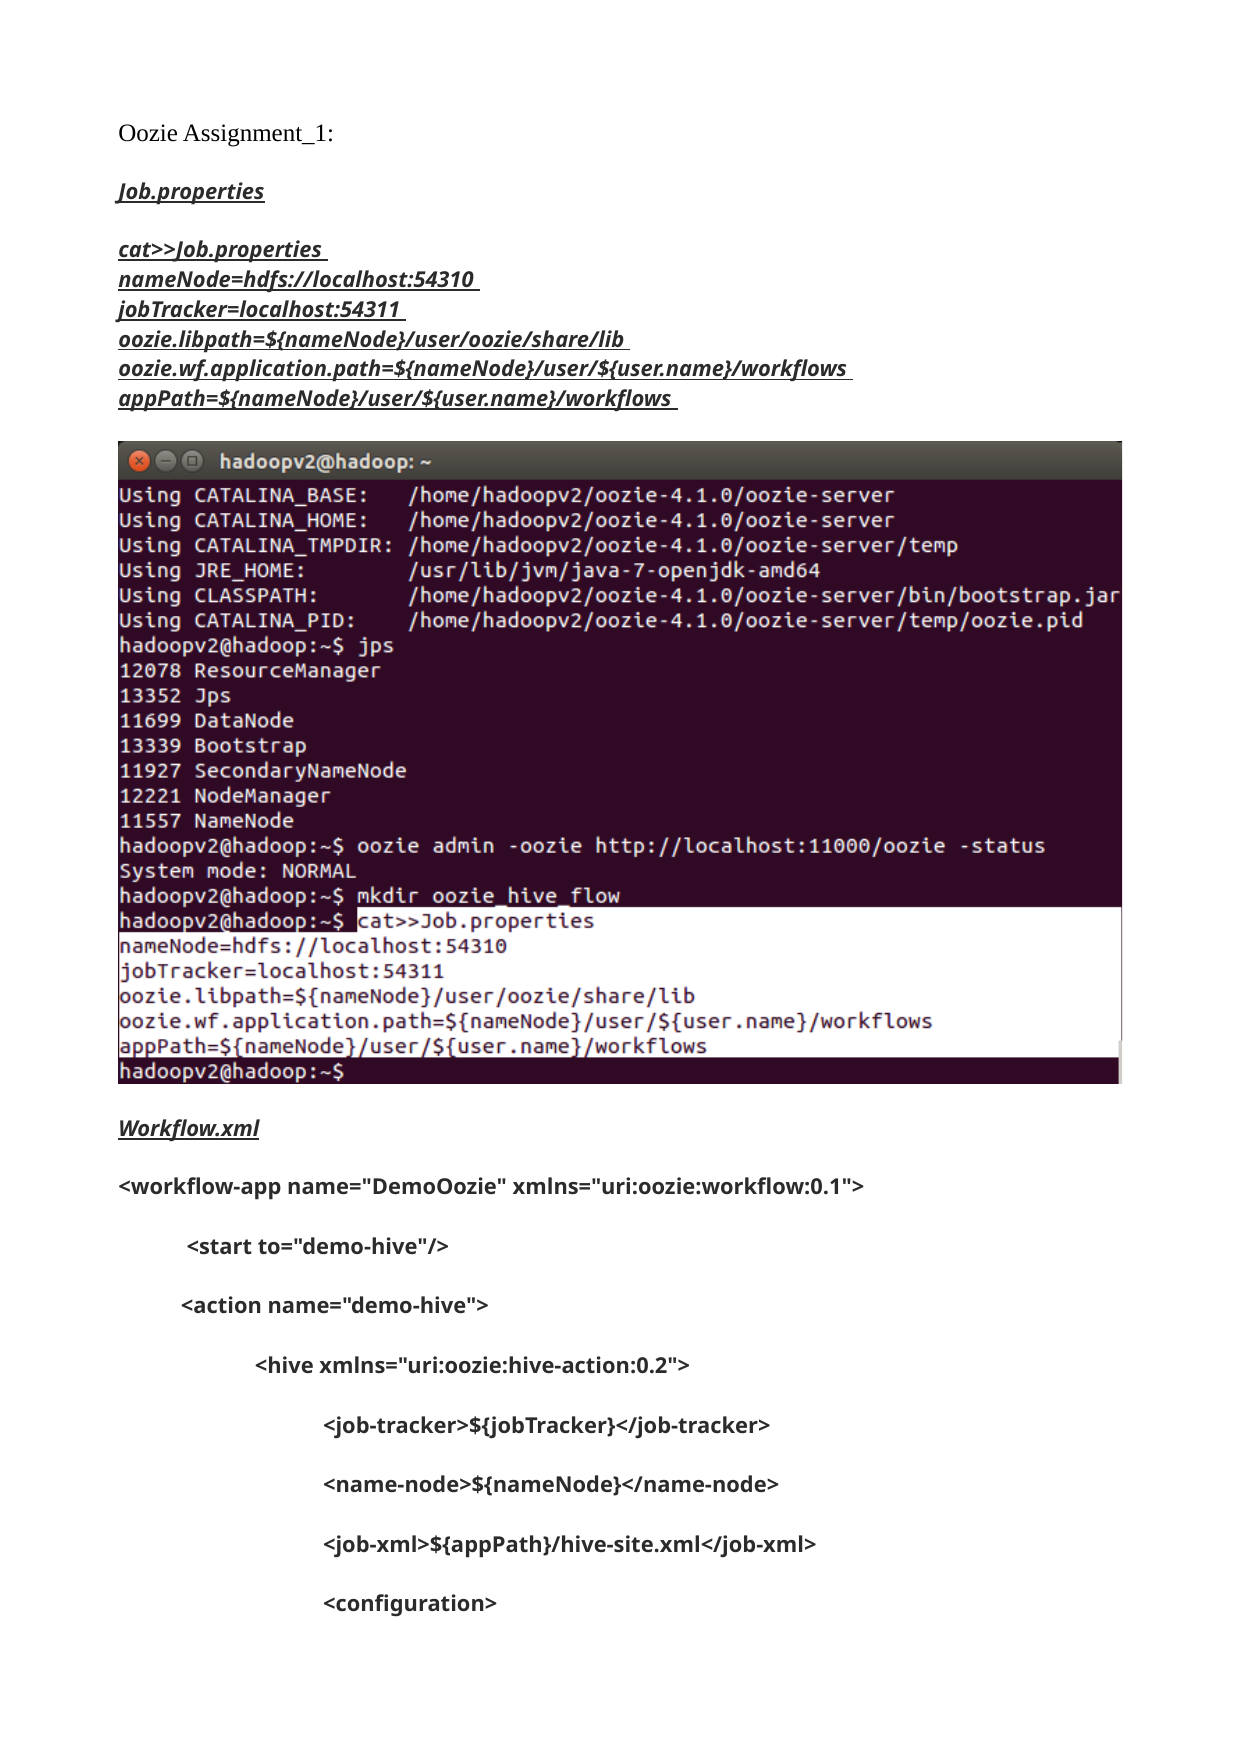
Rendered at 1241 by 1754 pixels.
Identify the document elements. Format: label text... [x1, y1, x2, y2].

text <action name="demo-hive"> [118, 1291, 1122, 1320]
text <job-tracker>${jobTracker}</job-tracker> [118, 1410, 1122, 1439]
text <name-node>${nameNode}</name-node> [118, 1469, 1122, 1499]
text <job-xml>${appPath}/hive-site.xml</job-xml> [118, 1529, 1122, 1559]
picture [118, 441, 1123, 1084]
text cat>>Job.properties [118, 234, 1122, 264]
text <configuration> [118, 1588, 1122, 1618]
text Workflow.xml [118, 1113, 1122, 1143]
text oozie.libpath=${nameNode}/user/oozie/share/lib [118, 323, 1122, 353]
text Oozie Assignment_1: [118, 118, 1122, 147]
text <workflow-app name="DemoOozie" xmlns="uri:oozie:workflow:0.1"> [118, 1171, 1122, 1201]
text <hive xmlns="uri:oozie:hive-action:0.2"> [118, 1350, 1122, 1380]
text appPath=${nameNode}/user/${user.name}/workflows [118, 383, 1122, 413]
text Job.properties [118, 176, 1122, 205]
text <start to="demo-hive"/> [118, 1231, 1122, 1261]
text jobTracker=localhost:54311 [118, 294, 1122, 323]
text oozie.wf.application.path=${nameNode}/user/${user.name}/workflows [118, 353, 1122, 383]
text nameNode=hdfs://localhost:54310 [118, 264, 1122, 294]
